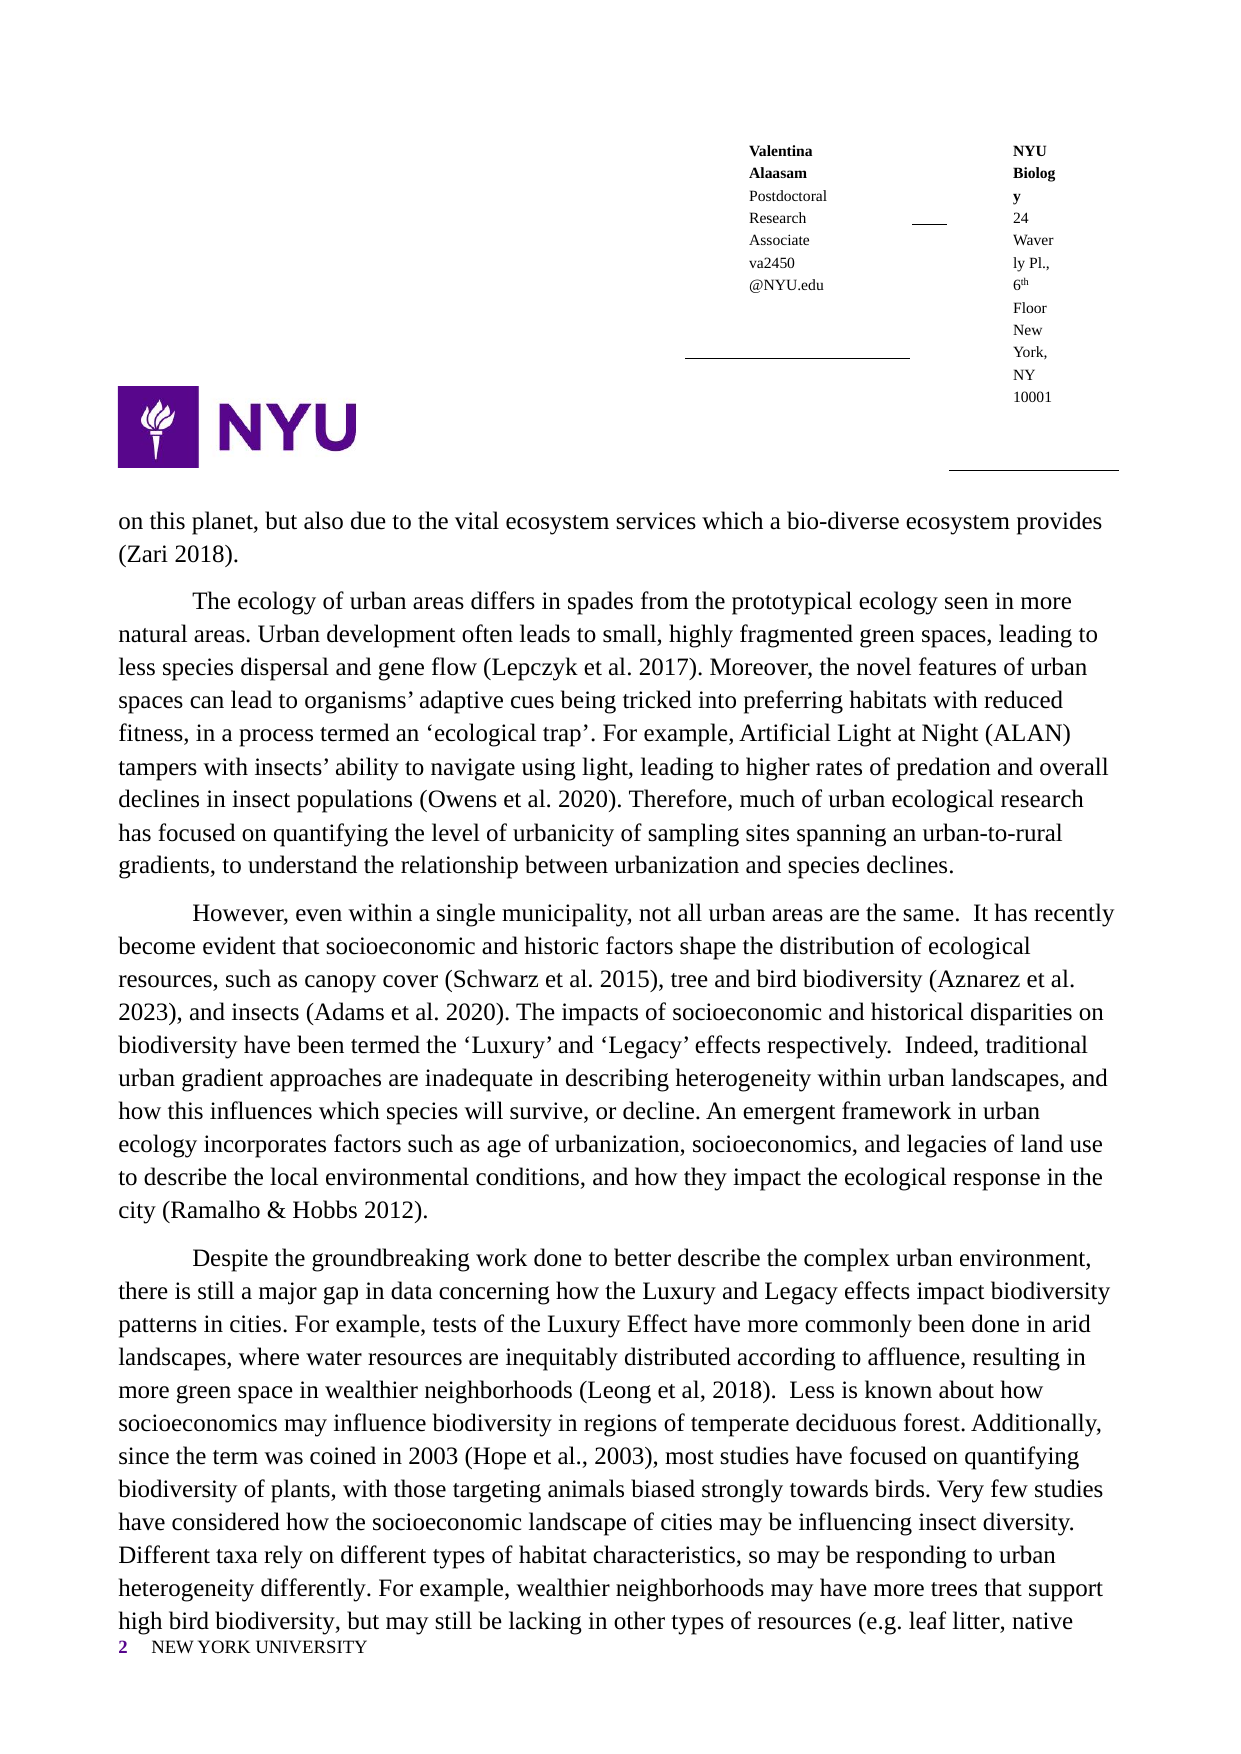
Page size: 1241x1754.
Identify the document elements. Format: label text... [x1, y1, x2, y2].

text on this planet, but also due to the vital ecosystem services which a bio-diverse ecosystem provides (Zari 2018). [118, 506, 1122, 568]
text However, even within a single municipality, not all urban areas are the same. It has recently become evident that socioeconomic and historic factors shape the distribution of ecological resources, such as canopy cover (Schwarz et al. 2015), tree and bird biodiversity (Aznarez et al. 2023), and insects (Adams et al. 2020). The impacts of socioeconomic and historical disparities on biodiversity have been termed the ‘Luxury’ and ‘Legacy’ effects respectively. Indeed, traditional urban gradient approaches are inadequate in describing heterogeneity within urban landscapes, and how this influences which species will survive, or decline. An emergent framework in urban ecology incorporates factors such as age of urbanization, socioeconomics, and legacies of land use to describe the local environmental conditions, and how they impact the ecological response in the city (Ramalho & Hobbs 2012). [118, 898, 1122, 1224]
text The ecology of urban areas differs in spades from the prototypical ecology seen in more natural areas. Urban development often leads to small, highly fragmented green spaces, leading to less species dispersal and gene flow (Lepczyk et al. 2017). Moreover, the novel features of urban spaces can lead to organisms’ adaptive cues being tricked into preferring habitats with reduced fitness, in a process termed an ‘ecological trap’. For example, Artificial Light at Night (ALAN) tampers with insects’ ability to navigate using light, leading to higher rates of predation and overall declines in insect populations (Owens et al. 2020). Therefore, much of urban ecological research has focused on quantifying the level of urbanicity of sampling sites spanning an urban-to-rural gradients, to understand the relationship between urbanization and species declines. [118, 586, 1122, 879]
text Despite the groundbreaking work done to better describe the complex urban environment, there is still a major gap in data concerning how the Luxury and Legacy effects impact biodiversity patterns in cities. For example, tests of the Luxury Effect have more commonly been done in arid landscapes, where water resources are inequitably distributed according to affluence, resulting in more green space in wealthier neighborhoods (Leong et al, 2018). Less is known about how socioeconomics may influence biodiversity in regions of temperate deciduous forest. Additionally, since the term was coined in 2003 (Hope et al., 2003), most studies have focused on quantifying biodiversity of plants, with those targeting animals biased strongly towards birds. Very few studies have considered how the socioeconomic landscape of cities may be influencing insect diversity. Different taxa rely on different types of habitat characteristics, so may be responding to urban heterogeneity differently. For example, wealthier neighborhoods may have more trees that support high bird biodiversity, but may still be lacking in other types of resources (e.g. leaf litter, native [118, 1243, 1122, 1635]
